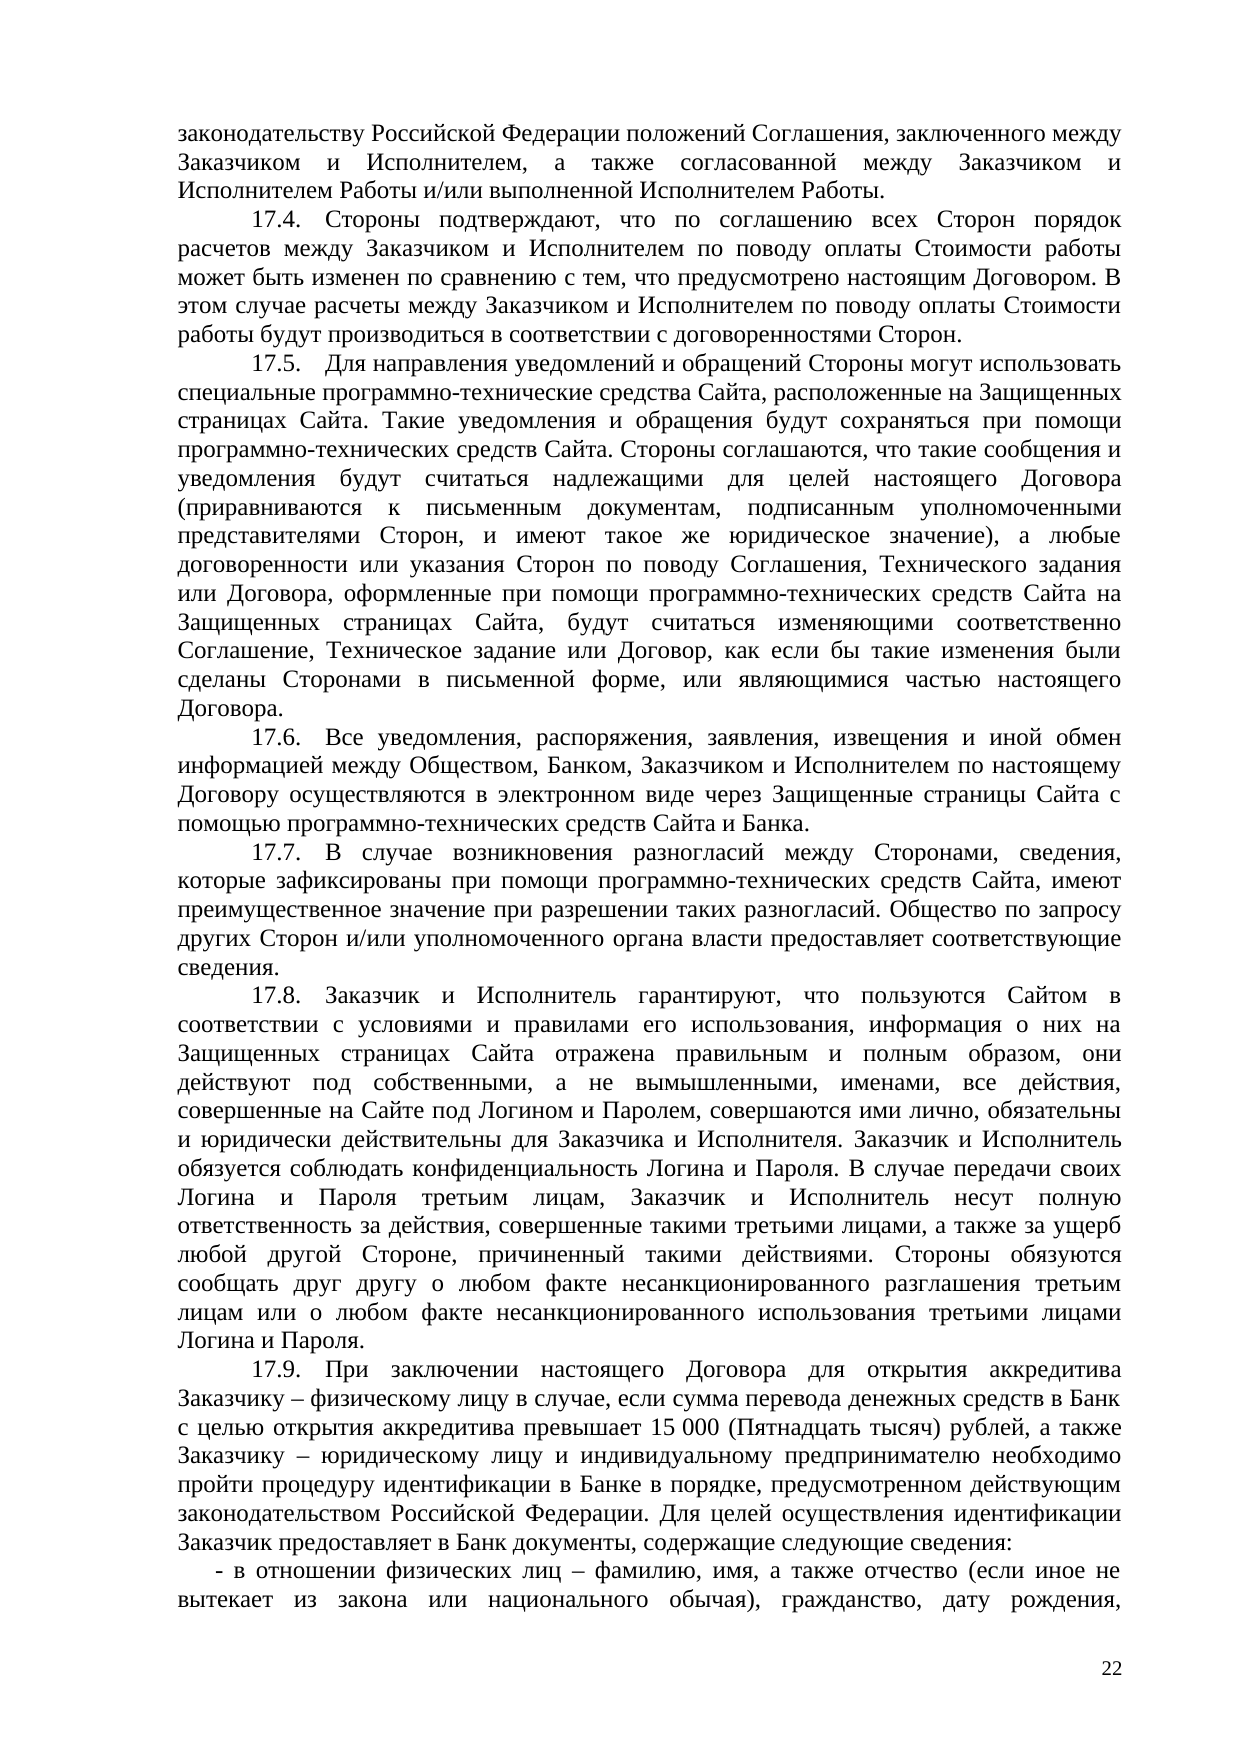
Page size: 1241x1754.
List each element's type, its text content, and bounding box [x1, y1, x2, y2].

list законодательству Российской Федерации положений Соглашения, заключенного между Заказчиком и Исполнителем, а также согласованной между Заказчиком и Исполнителем Работы и/или выполненной Исполнителем Работы. [177, 118, 1122, 204]
list При заключении настоящего Договора для открытия аккредитива Заказчику – физическому лицу в случае, если сумма перевода денежных средств в Банк с целью открытия аккредитива превышает 15 000 (Пятнадцать тысяч) рублей, а также Заказчику – юридическому лицу и индивидуальному предпринимателю необходимо пройти процедуру идентификации в Банке в порядке, предусмотренном действующим законодательством Российской Федерации. Для целей осуществления идентификации Заказчик предоставляет в Банк документы, содержащие следующие сведения: [177, 1354, 1122, 1556]
list Для направления уведомлений и обращений Стороны могут использовать специальные программно-технические средства Сайта, расположенные на Защищенных страницах Сайта. Такие уведомления и обращения будут сохраняться при помощи программно-технических средств Сайта. Стороны соглашаются, что такие сообщения и уведомления будут считаться надлежащими для целей настоящего Договора (приравниваются к письменным документам, подписанным уполномоченными представителями Сторон, и имеют такое же юридическое значение), а любые договоренности или указания Сторон по поводу Соглашения, Технического задания или Договора, оформленные при помощи программно-технических средств Сайта на Защищенных страницах Сайта, будут считаться изменяющими соответственно Соглашение, Техническое задание или Договор, как если бы такие изменения были сделаны Сторонами в письменной форме, или являющимися частью настоящего Договора. [177, 348, 1122, 722]
list Все уведомления, распоряжения, заявления, извещения и иной обмен информацией между Обществом, Банком, Заказчиком и Исполнителем по настоящему Договору осуществляются в электронном виде через Защищенные страницы Сайта с помощью программно-технических средств Сайта и Банка. [177, 722, 1122, 837]
text - в отношении физических лиц – фамилию, имя, а также отчество (если иное не вытекает из закона или национального обычая), гражданство, дату рождения, [177, 1556, 1122, 1613]
list Заказчик и Исполнитель гарантируют, что пользуются Сайтом в соответствии с условиями и правилами его использования, информация о них на Защищенных страницах Сайта отражена правильным и полным образом, они действуют под собственными, а не вымышленными, именами, все действия, совершенные на Сайте под Логином и Паролем, совершаются ими лично, обязательны и юридически действительны для Заказчика и Исполнителя. Заказчик и Исполнитель обязуется соблюдать конфиденциальность Логина и Пароля. В случае передачи своих Логина и Пароля третьим лицам, Заказчик и Исполнитель несут полную ответственность за действия, совершенные такими третьими лицами, а также за ущерб любой другой Стороне, причиненный такими действиями. Стороны обязуются сообщать друг другу о любом факте несанкционированного разглашения третьим лицам или о любом факте несанкционированного использования третьими лицами Логина и Пароля. [177, 981, 1122, 1354]
list Стороны подтверждают, что по соглашению всех Сторон порядок расчетов между Заказчиком и Исполнителем по поводу оплаты Стоимости работы может быть изменен по сравнению с тем, что предусмотрено настоящим Договором. В этом случае расчеты между Заказчиком и Исполнителем по поводу оплаты Стоимости работы будут производиться в соответствии с договоренностями Сторон. [177, 204, 1122, 348]
list В случае возникновения разногласий между Сторонами, сведения, которые зафиксированы при помощи программно-технических средств Сайта, имеют преимущественное значение при разрешении таких разногласий. Общество по запросу других Сторон и/или уполномоченного органа власти предоставляет соответствующие сведения. [177, 837, 1122, 981]
